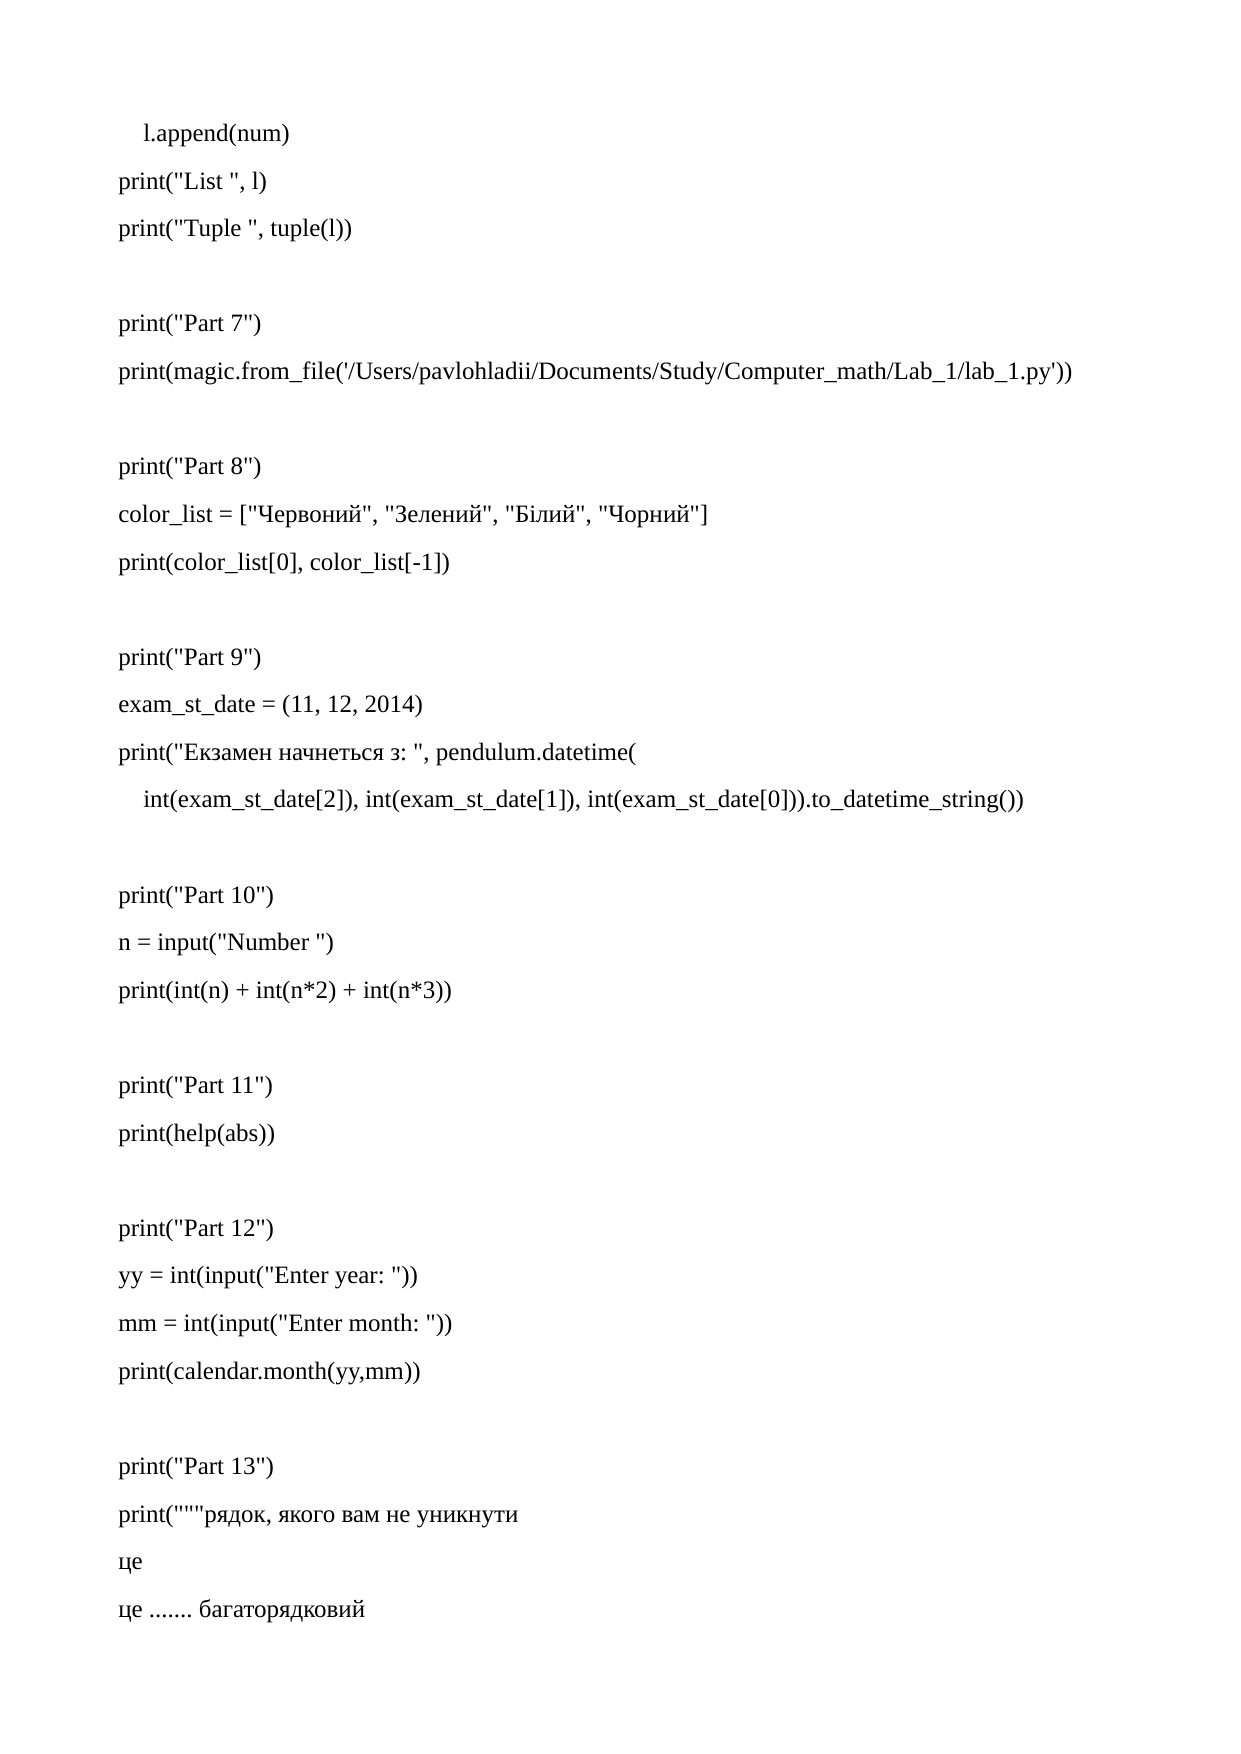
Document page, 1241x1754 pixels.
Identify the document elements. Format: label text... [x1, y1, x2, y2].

text print(magic.from_file('/Users/pavlohladii/Documents/Study/Computer_math/Lab_1/lab_1.py')) [118, 356, 1122, 385]
text print("""рядок, якого вам не уникнути [118, 1499, 1122, 1527]
text print("Екзамен начнеться з: ", pendulum.datetime( [118, 737, 1122, 766]
text print("Part 12") [118, 1213, 1122, 1242]
text color_list = ["Червоний", "Зелений", "Білий", "Чорний"] [118, 499, 1122, 528]
text print("Part 9") [118, 642, 1122, 671]
text print(int(n) + int(n*2) + int(n*3)) [118, 975, 1122, 1004]
text l.append(num) [118, 118, 1122, 147]
text exam_st_date = (11, 12, 2014) [118, 689, 1122, 718]
text n = input("Number ") [118, 927, 1122, 956]
text int(exam_st_date[2]), int(exam_st_date[1]), int(exam_st_date[0])).to_datetime_string()) [118, 784, 1122, 813]
text print(calendar.month(yy,mm)) [118, 1356, 1122, 1384]
text yy = int(input("Enter year: ")) [118, 1261, 1122, 1289]
text print("Tuple ", tuple(l)) [118, 213, 1122, 242]
text print(help(abs)) [118, 1118, 1122, 1147]
text print("Part 11") [118, 1070, 1122, 1099]
text print("Part 7") [118, 308, 1122, 337]
text print(color_list[0], color_list[-1]) [118, 547, 1122, 575]
text print("Part 8") [118, 451, 1122, 480]
text mm = int(input("Enter month: ")) [118, 1308, 1122, 1337]
text print("List ", l) [118, 166, 1122, 194]
text print("Part 10") [118, 880, 1122, 908]
text це ....... багаторядковий [118, 1594, 1122, 1623]
text це [118, 1546, 1122, 1575]
text print("Part 13") [118, 1451, 1122, 1480]
